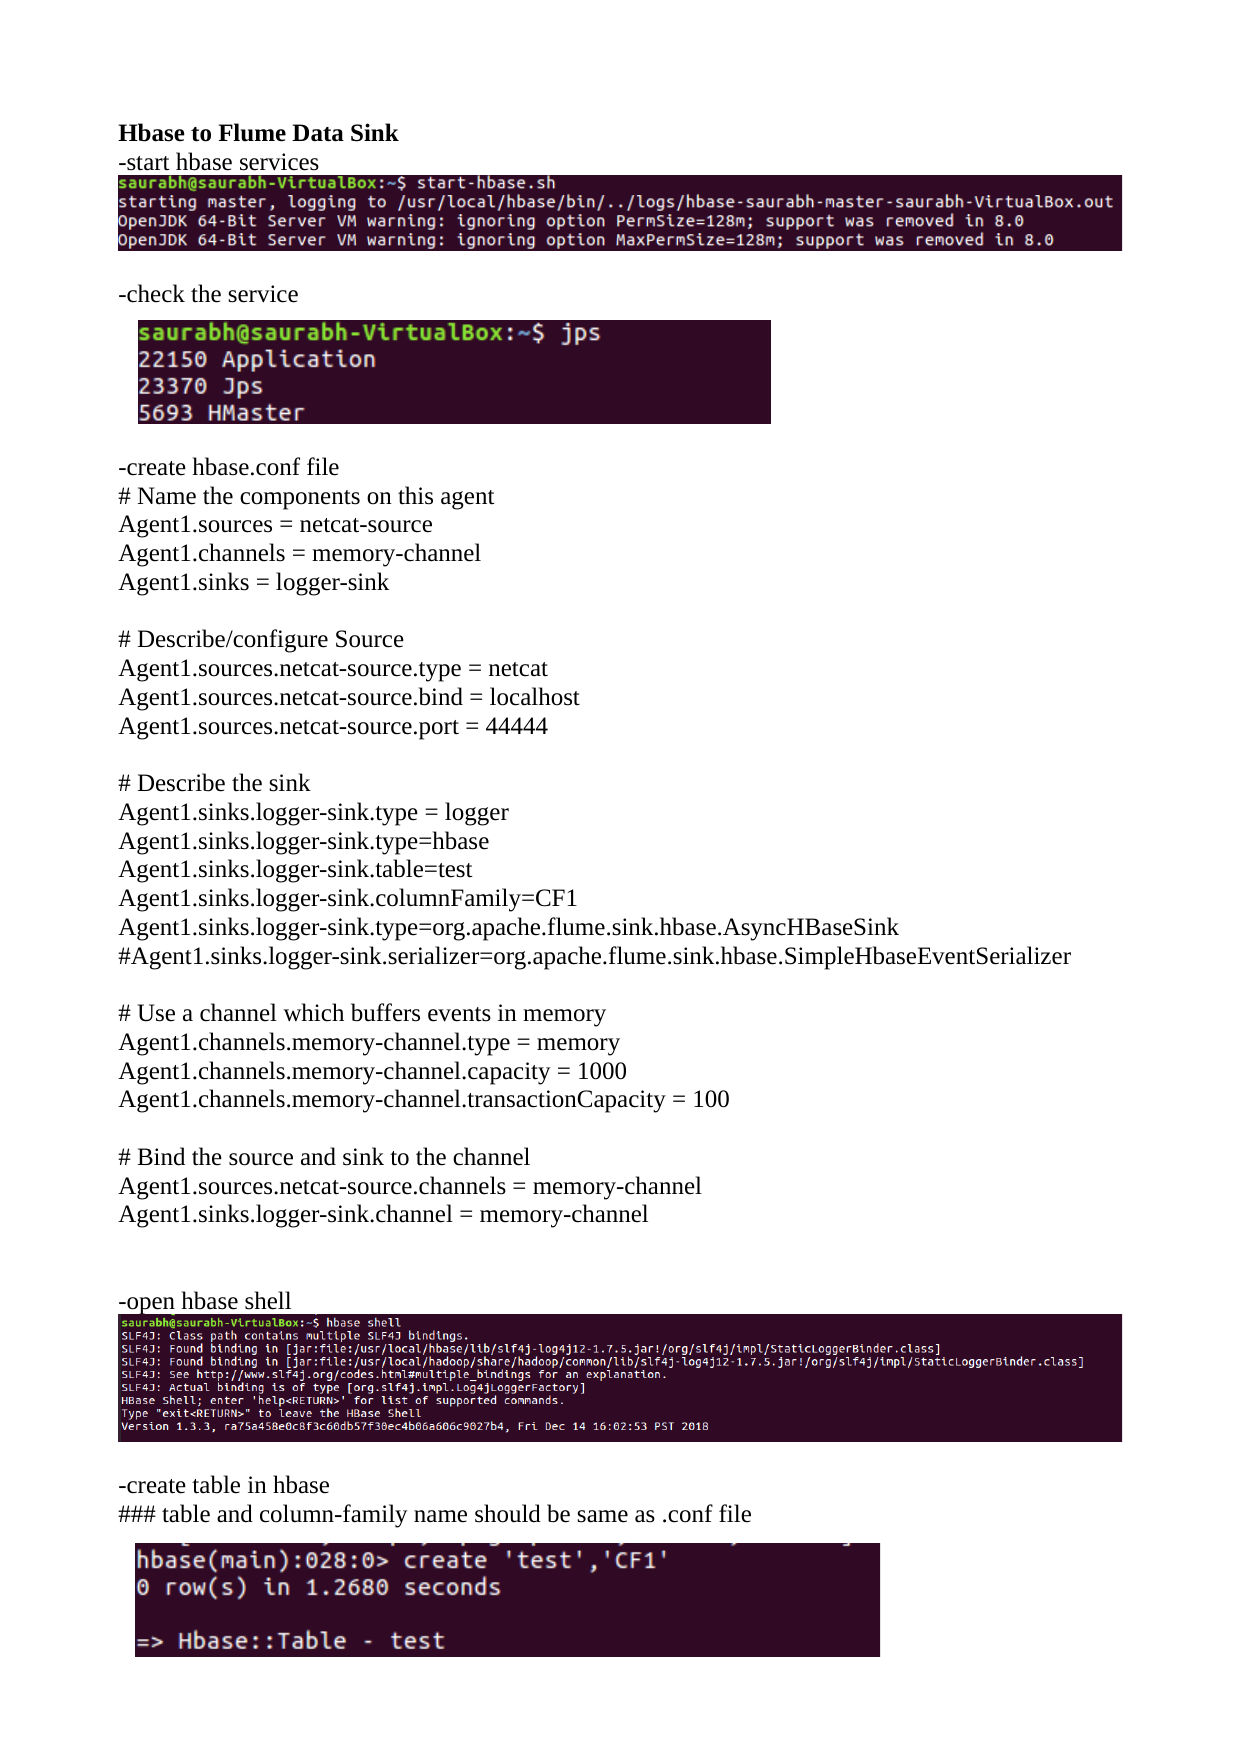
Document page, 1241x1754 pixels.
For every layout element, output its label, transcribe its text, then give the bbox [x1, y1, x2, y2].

picture [138, 320, 771, 424]
text Agent1.sinks.logger-sink.columnFamily=CF1 [118, 883, 1122, 912]
picture [118, 1314, 1123, 1442]
text Agent1.sinks.logger-sink.table=test [118, 854, 1122, 883]
text # Describe the sink [118, 768, 1122, 797]
text # Use a channel which buffers events in memory [118, 998, 1122, 1027]
text Agent1.channels.memory-channel.capacity = 1000 [118, 1056, 1122, 1084]
text # Name the components on this agent [118, 481, 1122, 509]
picture [118, 175, 1123, 251]
text Agent1.sinks.logger-sink.type=hbase [118, 826, 1122, 854]
text -start hbase services [118, 147, 1122, 175]
text Agent1.channels.memory-channel.type = memory [118, 1027, 1122, 1056]
text -create table in hbase [118, 1471, 1122, 1499]
text -create hbase.conf file [118, 452, 1122, 481]
text Agent1.sources = netcat-source [118, 509, 1122, 538]
text Agent1.sources.netcat-source.type = netcat [118, 653, 1122, 682]
text Agent1.sources.netcat-source.port = 44444 [118, 711, 1122, 739]
text ### table and column-family name should be same as .conf file [118, 1499, 1122, 1528]
text Hbase to Flume Data Sink [118, 118, 1122, 147]
text Agent1.sources.netcat-source.channels = memory-channel [118, 1171, 1122, 1199]
picture [135, 1543, 881, 1657]
text Agent1.channels = memory-channel [118, 538, 1122, 567]
text Agent1.sources.netcat-source.bind = localhost [118, 682, 1122, 711]
text Agent1.sinks.logger-sink.type=org.apache.flume.sink.hbase.AsyncHBaseSink [118, 912, 1122, 941]
text Agent1.channels.memory-channel.transactionCapacity = 100 [118, 1084, 1122, 1113]
text Agent1.sinks.logger-sink.type = logger [118, 797, 1122, 826]
text Agent1.sinks = logger-sink [118, 567, 1122, 596]
text # Describe/configure Source [118, 624, 1122, 653]
text #Agent1.sinks.logger-sink.serializer=org.apache.flume.sink.hbase.SimpleHbaseEventSerializer [118, 941, 1122, 969]
text -open hbase shell [118, 1286, 1122, 1314]
text # Bind the source and sink to the channel [118, 1142, 1122, 1171]
text Agent1.sinks.logger-sink.channel = memory-channel [118, 1199, 1122, 1228]
text -check the service [118, 279, 1122, 308]
